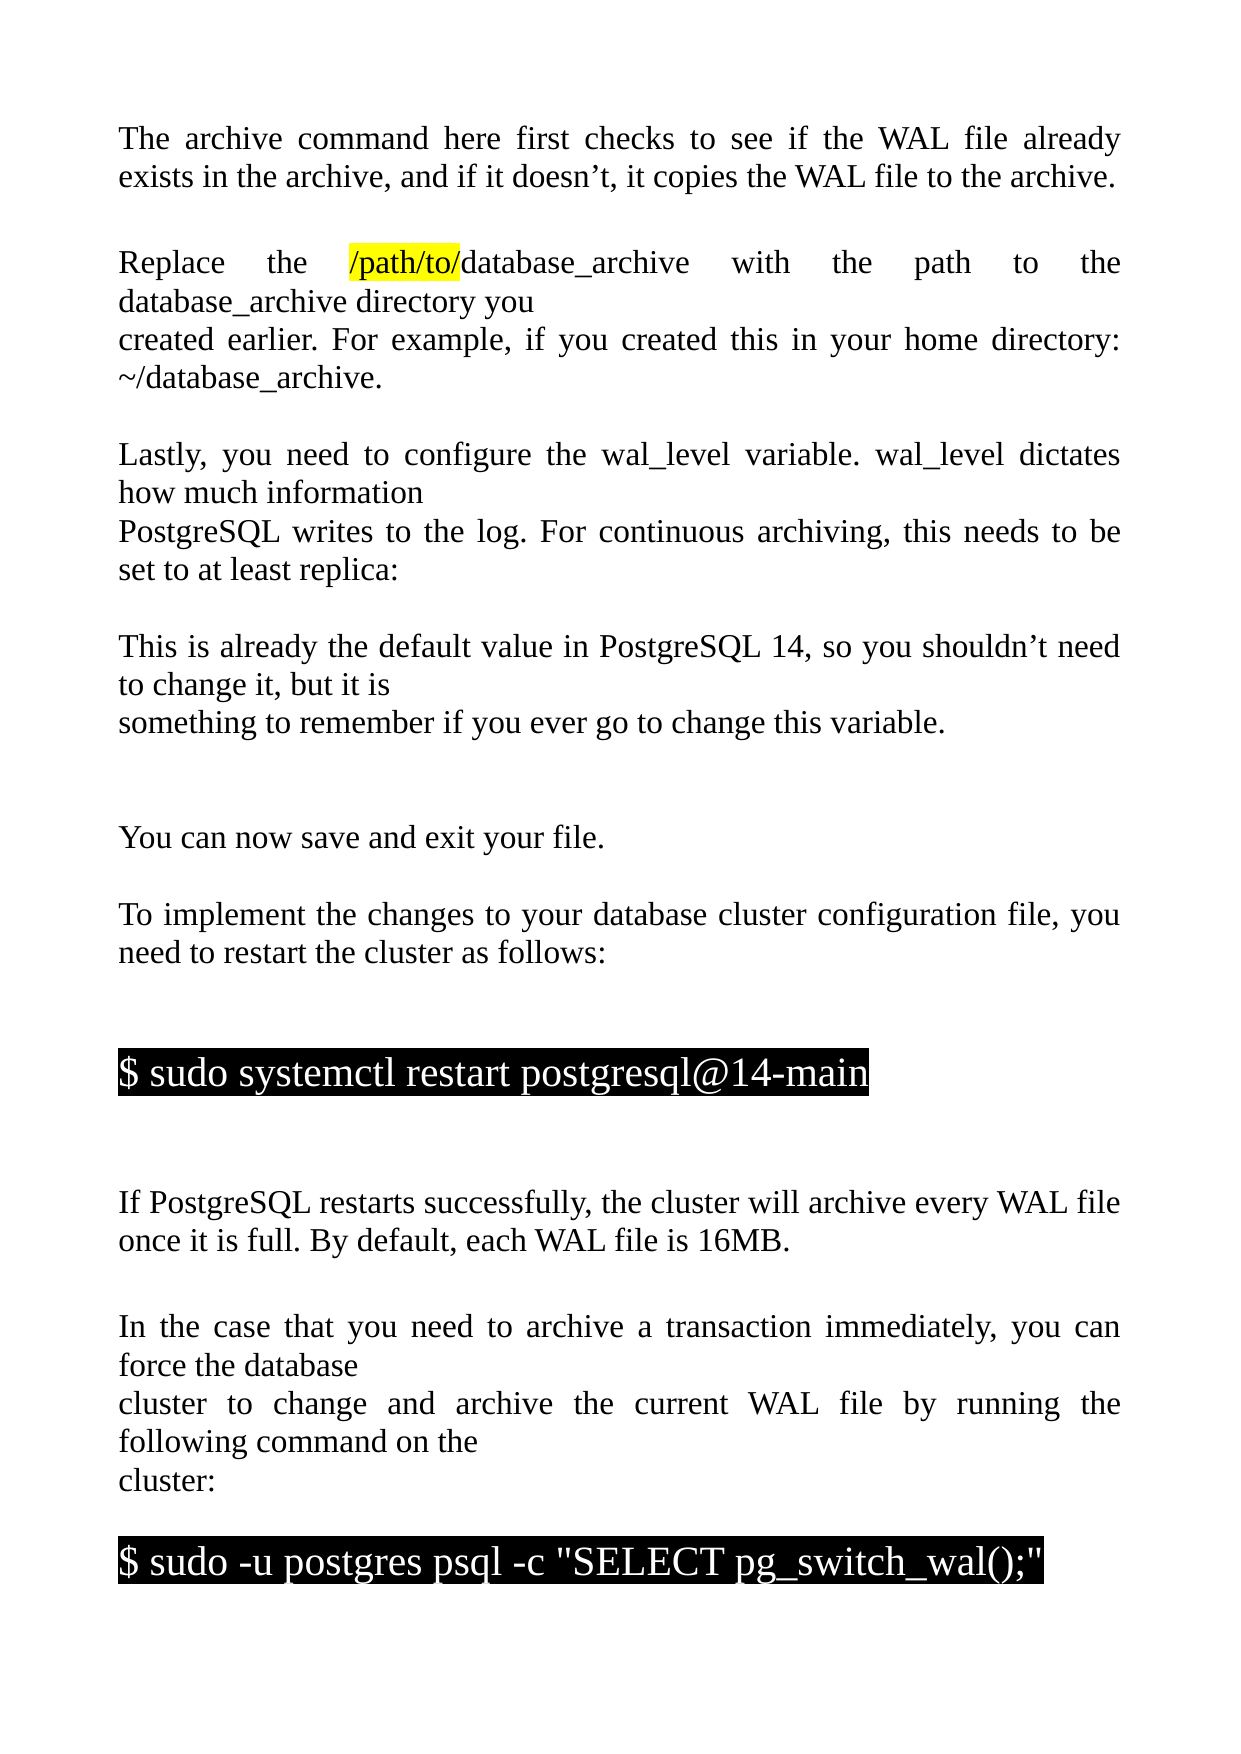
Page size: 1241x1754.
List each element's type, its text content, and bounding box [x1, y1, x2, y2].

text Replace the /path/to/database_archive with the path to the database_archive directory you [118, 243, 1122, 319]
text cluster: [118, 1460, 1122, 1498]
text $ sudo -u postgres psql -c "SELECT pg_switch_wal();" [118, 1536, 1122, 1584]
text created earlier. For example, if you created this in your home directory: ~/database_archive. [118, 319, 1122, 396]
text Lastly, you need to configure the wal_level variable. wal_level dictates how much information [118, 434, 1122, 511]
text This is already the default value in PostgreSQL 14, so you shouldn’t need to change it, but it is [118, 626, 1122, 703]
text The archive command here first checks to see if the WAL file already exists in the archive, and if it doesn’t, it copies the WAL file to the archive. [118, 118, 1122, 195]
text PostgreSQL writes to the log. For continuous archiving, this needs to be set to at least replica: [118, 511, 1122, 588]
text If PostgreSQL restarts successfully, the cluster will archive every WAL file once it is full. By default, each WAL file is 16MB. [118, 1182, 1122, 1258]
text $ sudo systemctl restart postgresql@14-main [118, 1048, 1122, 1096]
text To implement the changes to your database cluster configuration file, you need to restart the cluster as follows: [118, 894, 1122, 971]
text cluster to change and archive the current WAL file by running the following command on the [118, 1383, 1122, 1460]
text In the case that you need to archive a transaction immediately, you can force the database [118, 1306, 1122, 1383]
text something to remember if you ever go to change this variable. [118, 703, 1122, 741]
text You can now save and exit your file. [118, 818, 1122, 856]
